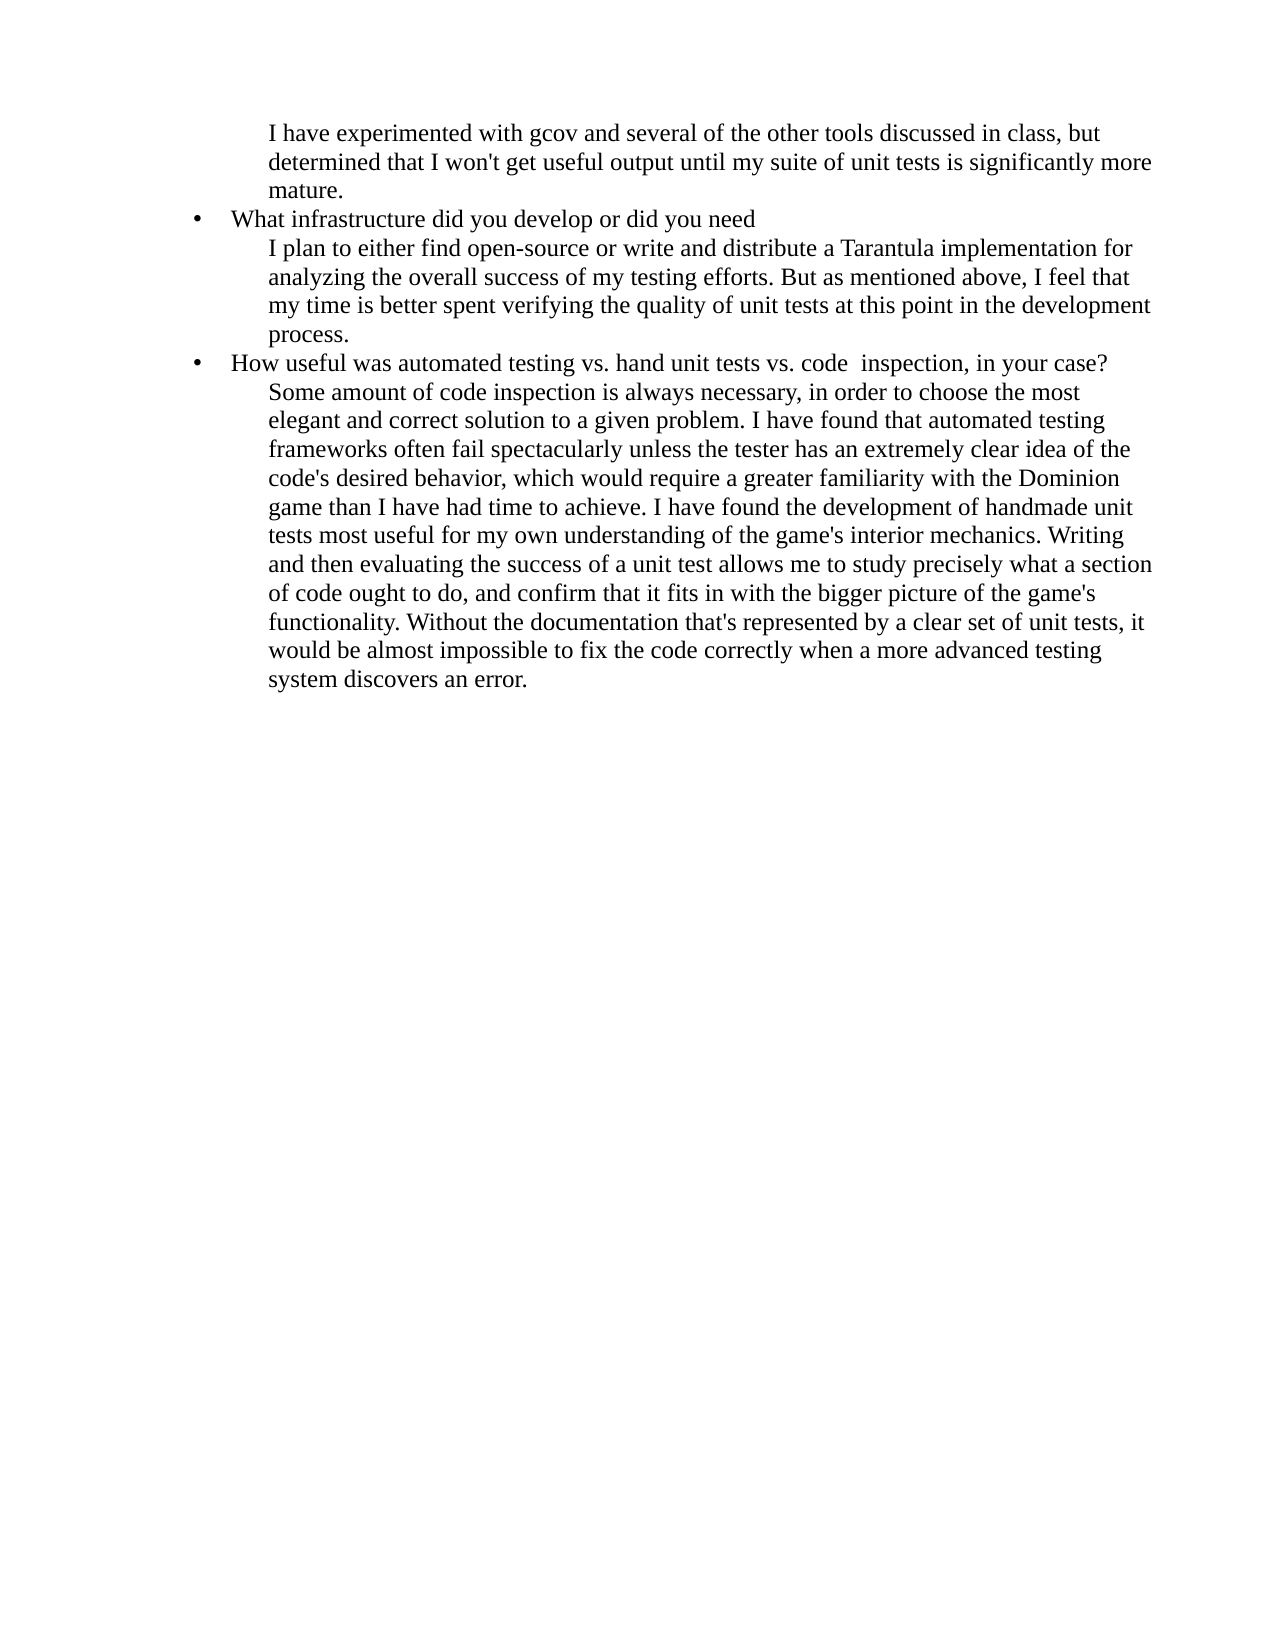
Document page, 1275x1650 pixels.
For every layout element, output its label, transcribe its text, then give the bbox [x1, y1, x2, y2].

list Some amount of code inspection is always necessary, in order to choose the most elegant and correct solution to a given problem. I have found that automated testing frameworks often fail spectacularly unless the tester has an extremely clear idea of the code's desired behavior, which would require a greater familiarity with the Dominion game than I have had time to achieve. I have found the development of handmade unit tests most useful for my own understanding of the game's interior mechanics. Writing and then evaluating the success of a unit test allows me to study precisely what a section of code ought to do, and confirm that it fits in with the bigger picture of the game's functionality. Without the documentation that's represented by a clear set of unit tests, it would be almost impossible to fix the code correctly when a more advanced testing system discovers an error. [231, 377, 1157, 693]
list I plan to either find open-source or write and distribute a Tarantula implementation for analyzing the overall success of my testing efforts. But as mentioned above, I feel that my time is better spent verifying the quality of unit tests at this point in the development process. [231, 233, 1157, 348]
list What infrastructure did you develop or did you need [193, 204, 1157, 233]
list How useful was automated testing vs. hand unit tests vs. code inspection, in your case? [193, 348, 1157, 377]
list I have experimented with gcov and several of the other tools discussed in class, but determined that I won't get useful output until my suite of unit tests is significantly more mature. [231, 118, 1157, 204]
